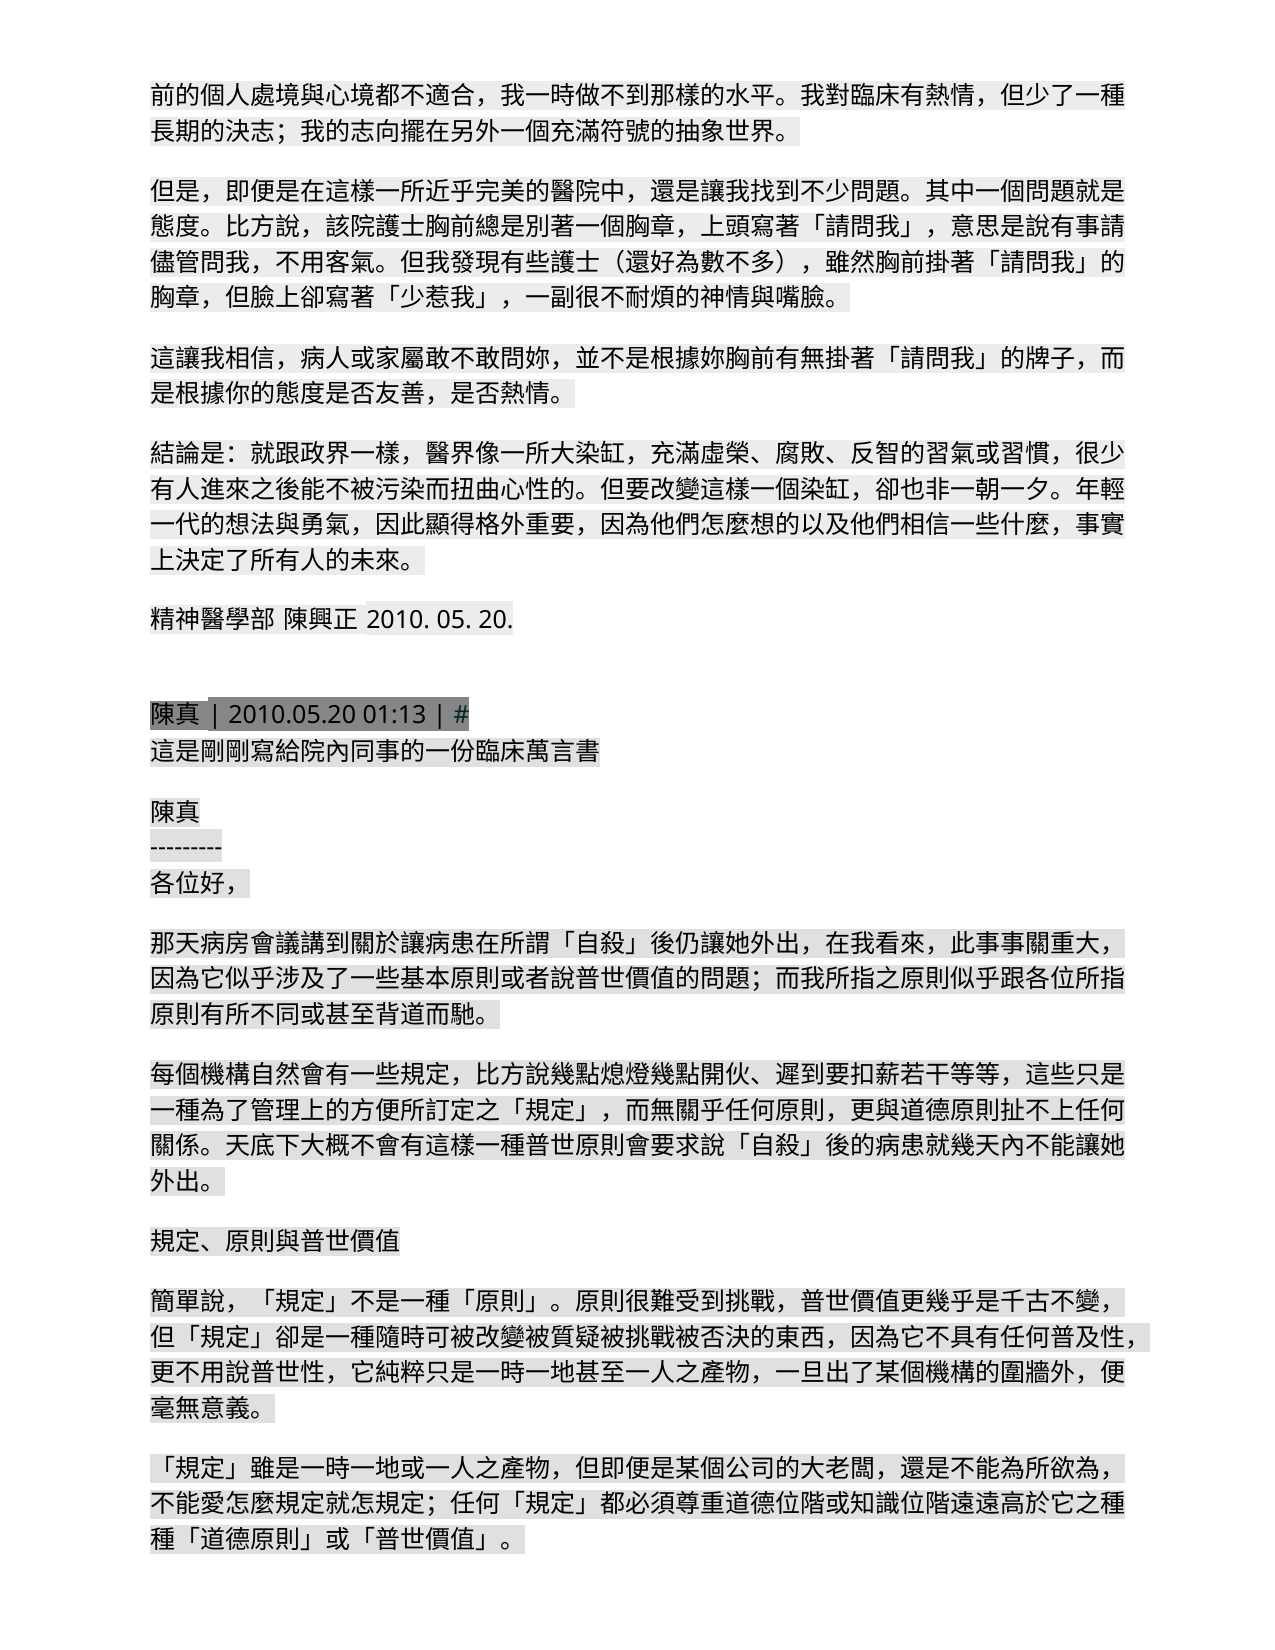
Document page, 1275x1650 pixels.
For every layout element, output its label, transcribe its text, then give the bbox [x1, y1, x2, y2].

text 「規定」雖是一時一地或一人之產物，但即便是某個公司的大老闆，還是不能為所欲為，不能愛怎麼規定就怎規定；任何「規定」都必須尊重道德位階或知識位階遠遠高於它之種種「道德原則」或「普世價值」。 [150, 1448, 1125, 1554]
text 前的個人處境與心境都不適合，我一時做不到那樣的水平。我對臨床有熱情，但少了一種長期的決志；我的志向擺在另外一個充滿符號的抽象世界。 [150, 75, 1125, 146]
text 規定、原則與普世價值 [150, 1221, 1125, 1256]
text 那天病房會議講到關於讓病患在所謂「自殺」後仍讓她外出，在我看來，此事事關重大，因為它似乎涉及了一些基本原則或者說普世價值的問題；而我所指之原則似乎跟各位所指原則有所不同或甚至背道而馳。 [150, 923, 1125, 1029]
text 精神醫學部 陳興正 2010. 05. 20. [150, 600, 1125, 671]
text 結論是：就跟政界一樣，醫界像一所大染缸，充滿虛榮、腐敗、反智的習氣或習慣，很少有人進來之後能不被污染而扭曲心性的。但要改變這樣一個染缸，卻也非一朝一夕。年輕一代的想法與勇氣，因此顯得格外重要，因為他們怎麼想的以及他們相信一些什麼，事實上決定了所有人的未來。 [150, 433, 1125, 575]
text 陳真 | 2010.05.20 01:13 | # [150, 696, 1125, 731]
text 但是，即便是在這樣一所近乎完美的醫院中，還是讓我找到不少問題。其中一個問題就是態度。比方說，該院護士胸前總是別著一個胸章，上頭寫著「請問我」，意思是說有事請儘管問我，不用客氣。但我發現有些護士（還好為數不多），雖然胸前掛著「請問我」的胸章，但臉上卻寫著「少惹我」，一副很不耐煩的神情與嘴臉。 [150, 171, 1125, 312]
text 這是剛剛寫給院內同事的一份臨床萬言書 [150, 731, 1125, 767]
text 這讓我相信，病人或家屬敢不敢問妳，並不是根據妳胸前有無掛著「請問我」的牌子，而是根據你的態度是否友善，是否熱情。 [150, 337, 1125, 408]
text 陳真 --------- 各位好， [150, 792, 1125, 898]
text 簡單說，「規定」不是一種「原則」。原則很難受到挑戰，普世價值更幾乎是千古不變，但「規定」卻是一種隨時可被改變被質疑被挑戰被否決的東西，因為它不具有任何普及性，更不用說普世性，它純粹只是一時一地甚至一人之產物，一旦出了某個機構的圍牆外，便毫無意義。 [150, 1281, 1125, 1423]
text 每個機構自然會有一些規定，比方說幾點熄燈幾點開伙、遲到要扣薪若干等等，這些只是一種為了管理上的方便所訂定之「規定」，而無關乎任何原則，更與道德原則扯不上任何關係。天底下大概不會有這樣一種普世原則會要求說「自殺」後的病患就幾天內不能讓她外出。 [150, 1054, 1125, 1196]
